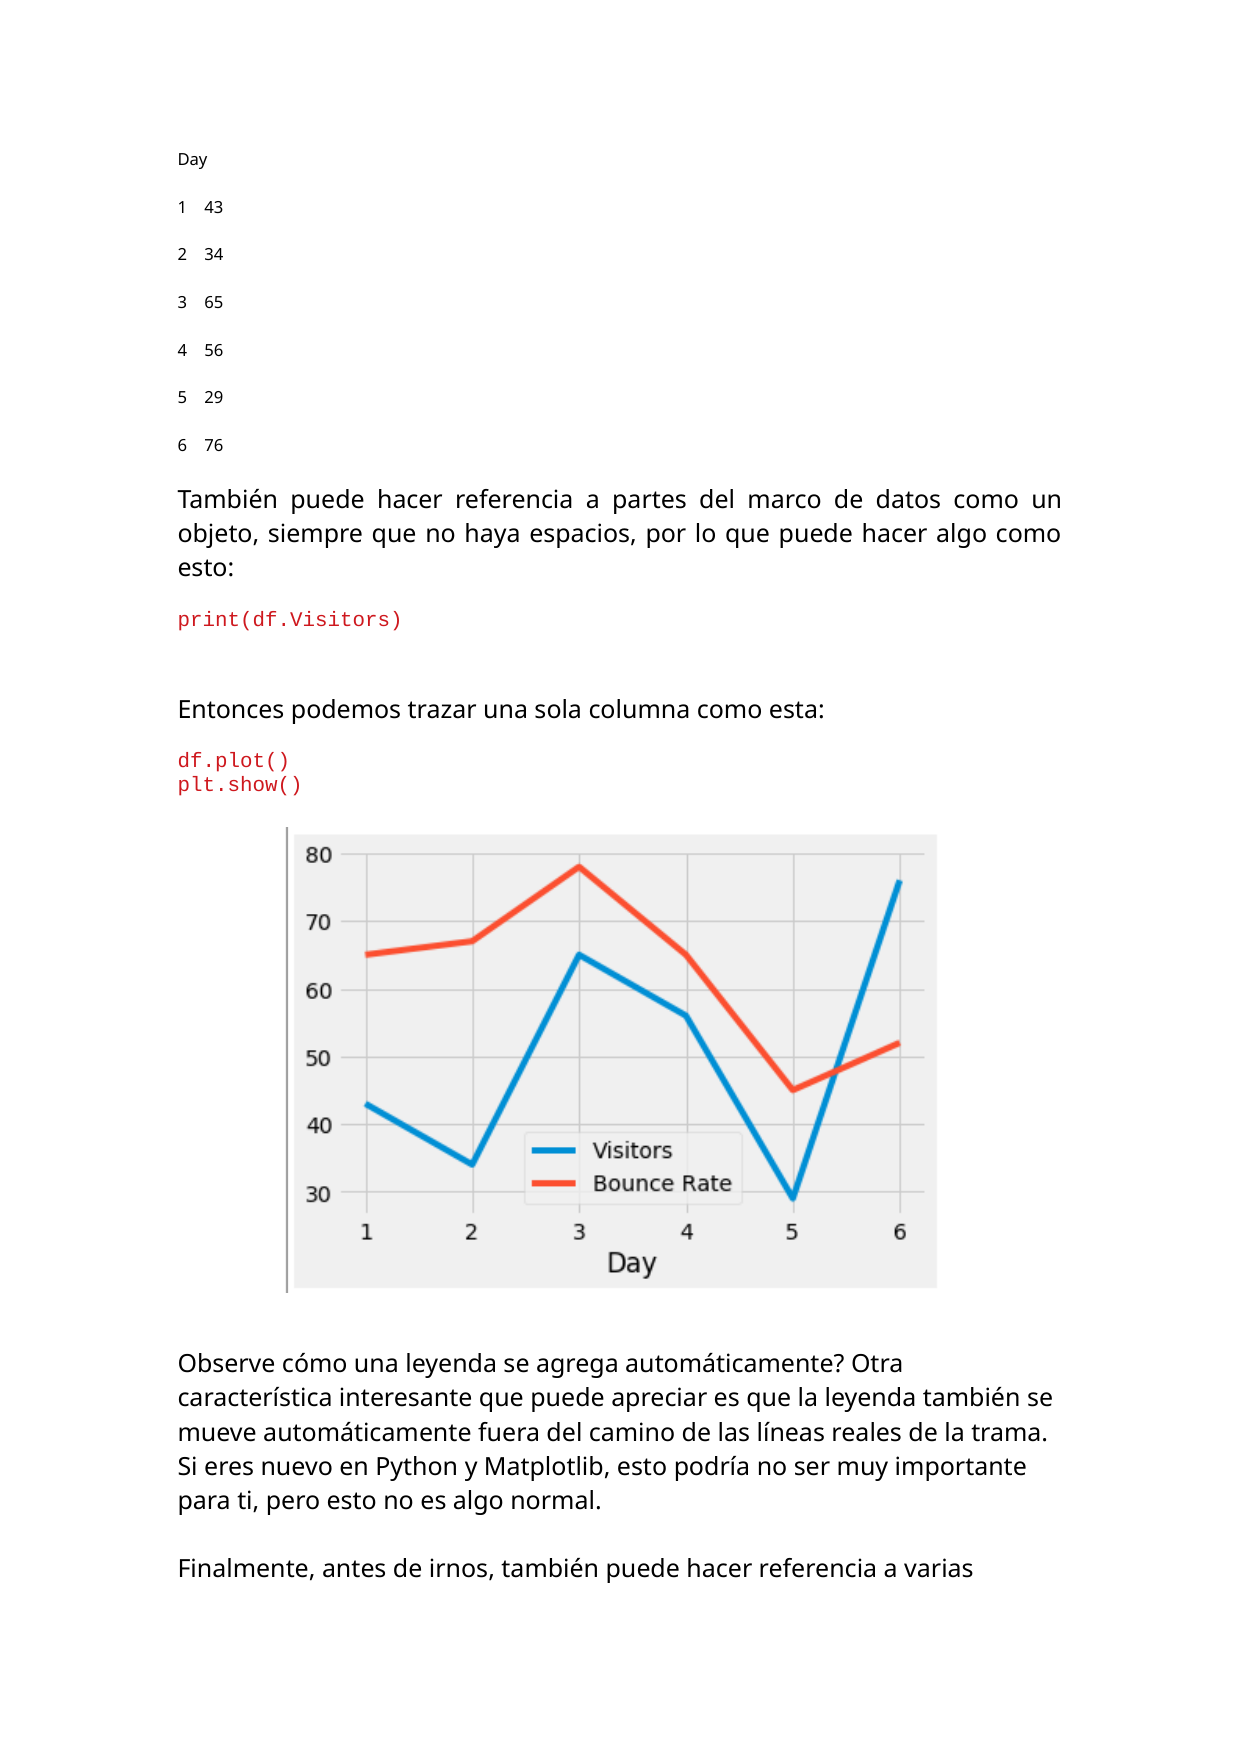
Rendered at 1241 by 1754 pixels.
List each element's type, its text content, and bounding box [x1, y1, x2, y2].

text df.plot() [177, 751, 1063, 774]
picture [285, 827, 956, 1293]
text Day [177, 148, 1063, 170]
text 4 56 [177, 338, 1063, 361]
text 5 29 [177, 386, 1063, 409]
text 1 43 [177, 195, 1063, 218]
text Observe cómo una leyenda se agrega automáticamente? Otra característica interesante que puede apreciar es que la leyenda también se mueve automáticamente fuera del camino de las líneas reales de la trama. Si eres nuevo en Python y Matplotlib, esto podría no ser muy importante para ti, pero esto no es algo normal. Finalmente, antes de irnos, también puede hacer referencia a varias [177, 1346, 1063, 1584]
text plt.show() [177, 774, 1063, 798]
text También puede hacer referencia a partes del marco de datos como un objeto, siempre que no haya espacios, por lo que puede hacer algo como esto: [177, 482, 1063, 584]
text 3 65 [177, 291, 1063, 313]
text 6 76 [177, 434, 1063, 457]
text 2 34 [177, 243, 1063, 266]
text print(df.Visitors) [177, 609, 1063, 632]
text Entonces podemos trazar una sola columna como esta: [177, 691, 1063, 726]
